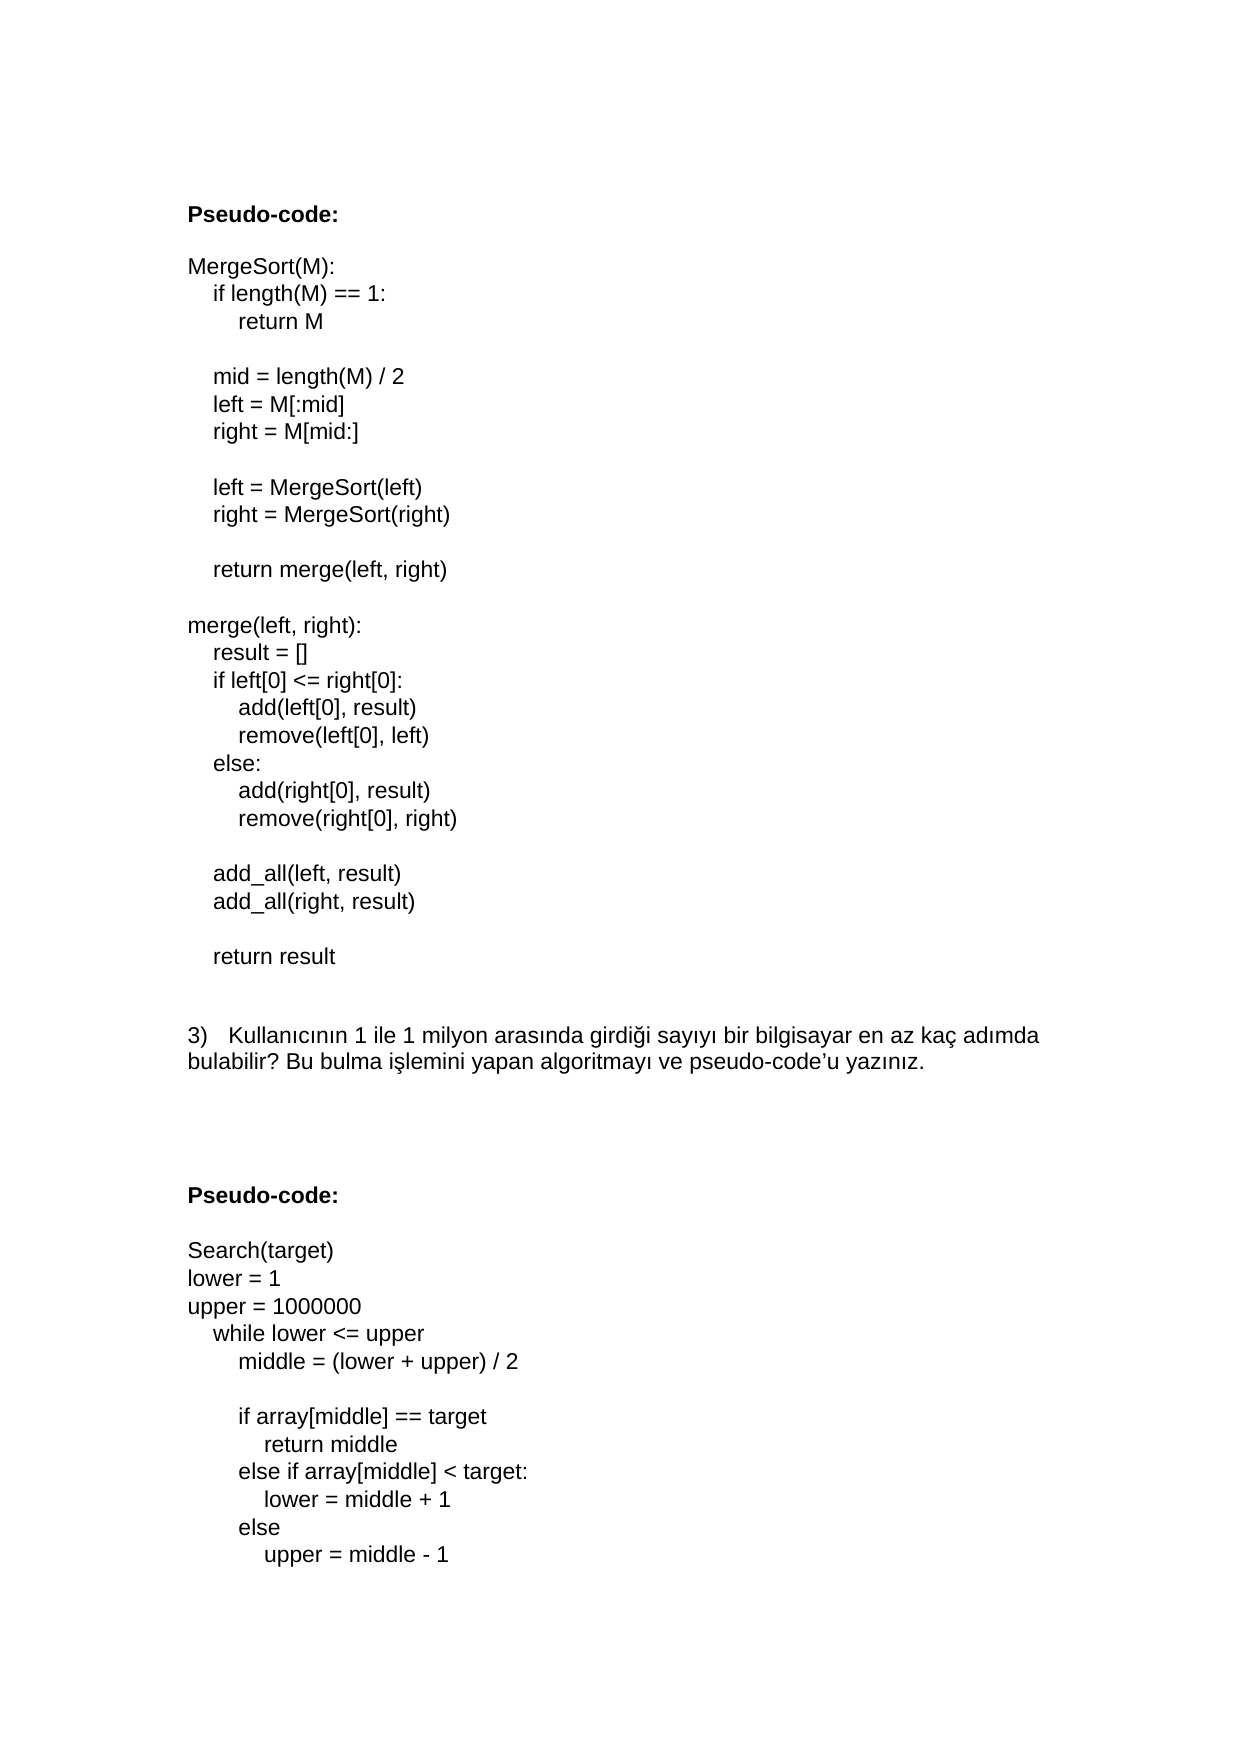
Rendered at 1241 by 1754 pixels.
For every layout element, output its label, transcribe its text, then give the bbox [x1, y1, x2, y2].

text right = MergeSort(right) [187, 501, 1090, 527]
text MergeSort(M): [187, 253, 1090, 279]
text else if array[middle] < target: [187, 1458, 1090, 1485]
text upper = 1000000 [187, 1293, 1090, 1319]
text return middle [187, 1431, 1090, 1457]
text 3) Kullanıcının 1 ile 1 milyon arasında girdiği sayıyı bir bilgisayar en az kaç adımda bulabilir? Bu bulma işlemini yapan algoritmayı ve pseudo-code’u yazınız. [187, 1022, 1090, 1074]
text remove(left[0], left) [187, 722, 1090, 748]
text if length(M) == 1: [187, 280, 1090, 307]
text while lower <= upper [187, 1320, 1090, 1347]
text middle = (lower + upper) / 2 [187, 1348, 1090, 1374]
text add(left[0], result) [187, 694, 1090, 721]
text Pseudo-code: [187, 201, 1090, 228]
text mid = length(M) / 2 [187, 363, 1090, 389]
text return result [187, 943, 1090, 969]
text return merge(left, right) [187, 556, 1090, 583]
text add(right[0], result) [187, 777, 1090, 803]
text left = M[:mid] [187, 391, 1090, 417]
text Search(target) [187, 1237, 1090, 1264]
text remove(right[0], right) [187, 805, 1090, 831]
text if array[middle] == target [187, 1403, 1090, 1429]
text else: [187, 749, 1090, 776]
text if left[0] <= right[0]: [187, 667, 1090, 693]
text else [187, 1513, 1090, 1540]
text add_all(left, result) [187, 860, 1090, 886]
text merge(left, right): [187, 612, 1090, 638]
text Pseudo-code: [187, 1182, 1090, 1209]
text add_all(right, result) [187, 888, 1090, 914]
text lower = middle + 1 [187, 1486, 1090, 1512]
text right = M[mid:] [187, 418, 1090, 445]
text return M [187, 308, 1090, 334]
text upper = middle - 1 [187, 1541, 1090, 1567]
text result = [] [187, 639, 1090, 666]
text lower = 1 [187, 1265, 1090, 1291]
text left = MergeSort(left) [187, 473, 1090, 500]
